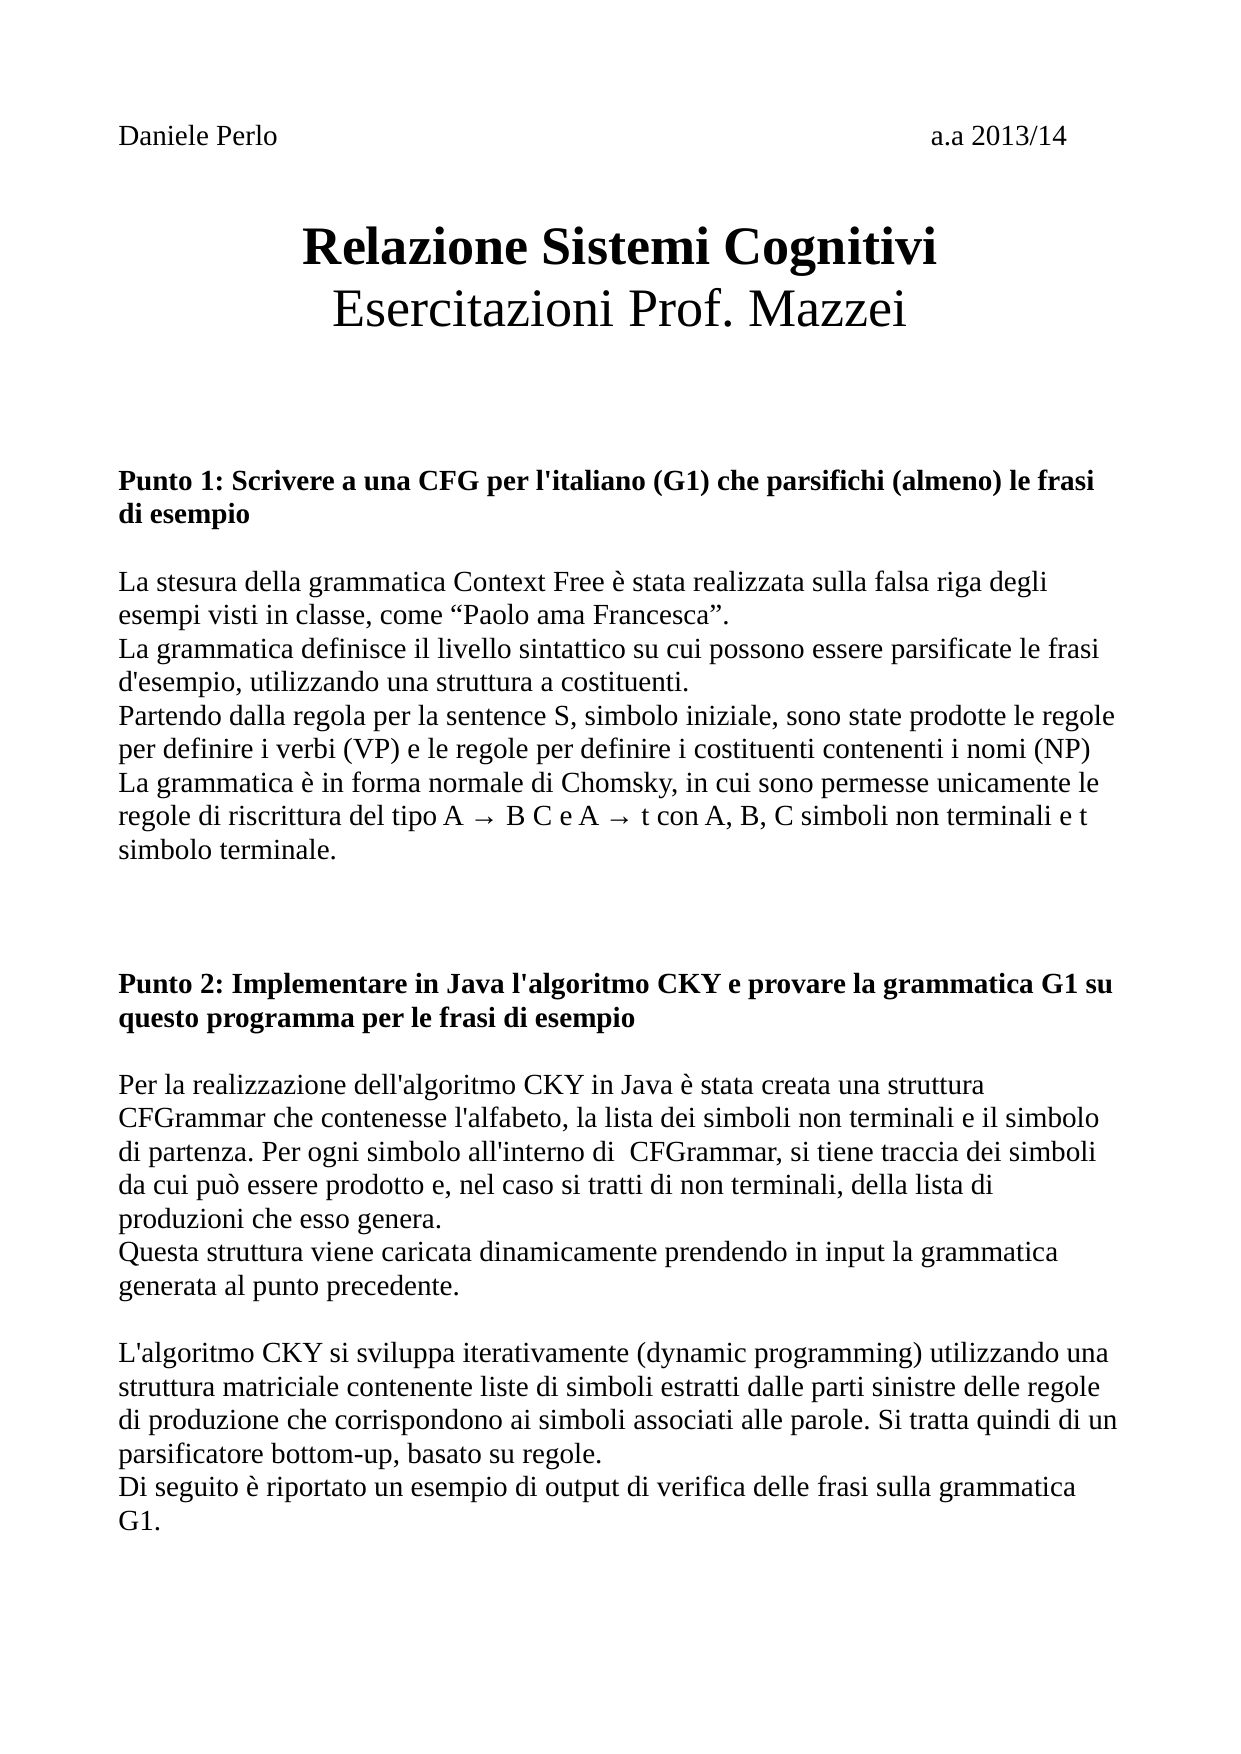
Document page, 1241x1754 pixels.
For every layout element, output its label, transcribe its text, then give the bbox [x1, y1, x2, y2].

text L'algoritmo CKY si sviluppa iterativamente (dynamic programming) utilizzando una struttura matriciale contenente liste di simboli estratti dalle parti sinistre delle regole di produzione che corrispondono ai simboli associati alle parole. Si tratta quindi di un parsificatore bottom-up, basato su regole. Di seguito è riportato un esempio di output di verifica delle frasi sulla grammatica G1. [118, 1335, 1122, 1536]
text Punto 2: Implementare in Java l'algoritmo CKY e provare la grammatica G1 su questo programma per le frasi di esempio [118, 966, 1122, 1033]
text La stesura della grammatica Context Free è stata realizzata sulla falsa riga degli esempi visti in classe, come “Paolo ama Francesca”. [118, 564, 1122, 631]
text Esercitazioni Prof. Mazzei [118, 276, 1122, 338]
text Punto 1: Scrivere a una CFG per l'italiano (G1) che parsifichi (almeno) le frasi di esempio [118, 463, 1122, 530]
text Relazione Sistemi Cognitivi [118, 214, 1122, 276]
text La grammatica definisce il livello sintattico su cui possono essere parsificate le frasi d'esempio, utilizzando una struttura a costituenti. Partendo dalla regola per la sentence S, simbolo iniziale, sono state prodotte le regole per definire i verbi (VP) e le regole per definire i costituenti contenenti i nomi (NP) La grammatica è in forma normale di Chomsky, in cui sono permesse unicamente le regole di riscrittura del tipo A → B C e A → t con A, B, C simboli non terminali e t simbolo terminale. [118, 631, 1122, 866]
text Daniele Perlo a.a 2013/14 [118, 118, 1122, 152]
text Per la realizzazione dell'algoritmo CKY in Java è stata creata una struttura CFGrammar che contenesse l'alfabeto, la lista dei simboli non terminali e il simbolo di partenza. Per ogni simbolo all'interno di CFGrammar, si tiene traccia dei simboli da cui può essere prodotto e, nel caso si tratti di non terminali, della lista di produzioni che esso genera. [118, 1067, 1122, 1234]
text Questa struttura viene caricata dinamicamente prendendo in input la grammatica generata al punto precedente. [118, 1234, 1122, 1302]
